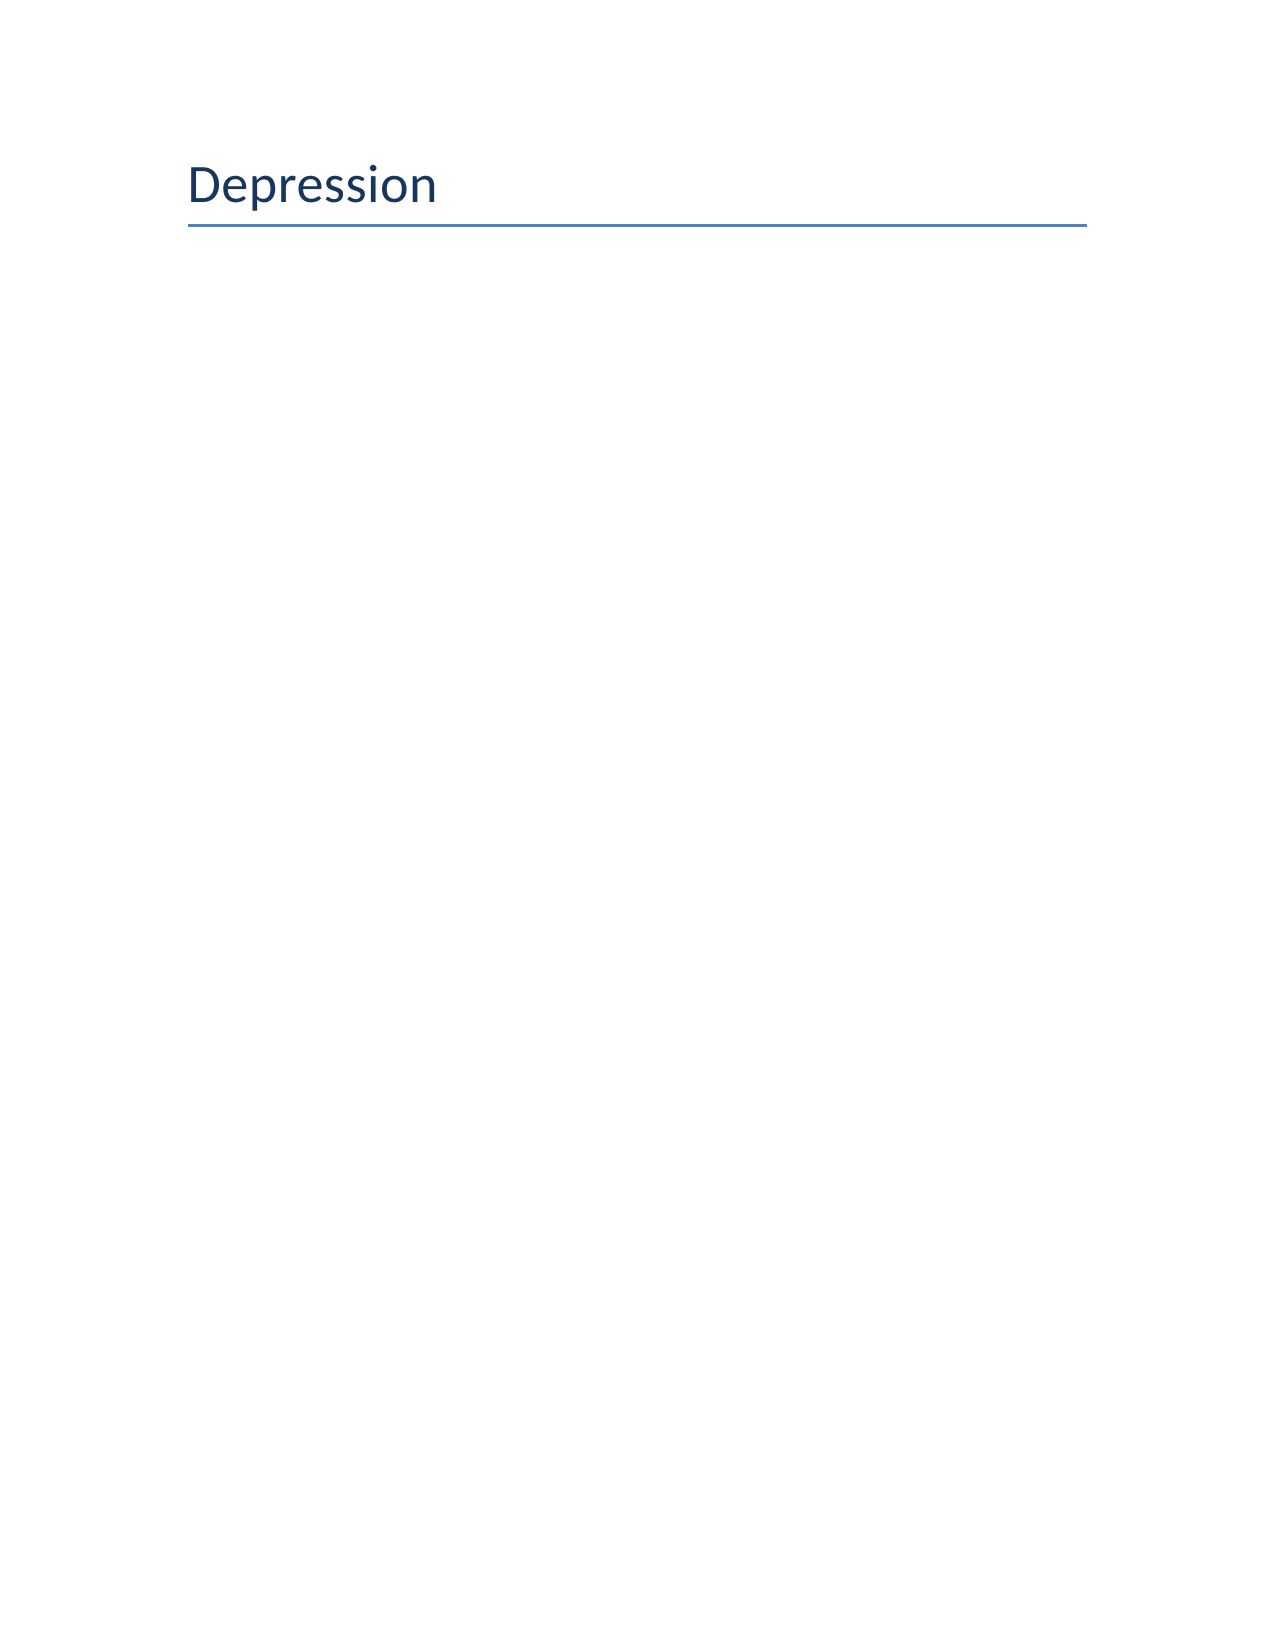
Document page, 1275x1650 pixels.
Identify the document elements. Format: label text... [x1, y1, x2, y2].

title Depression [187, 150, 1087, 227]
